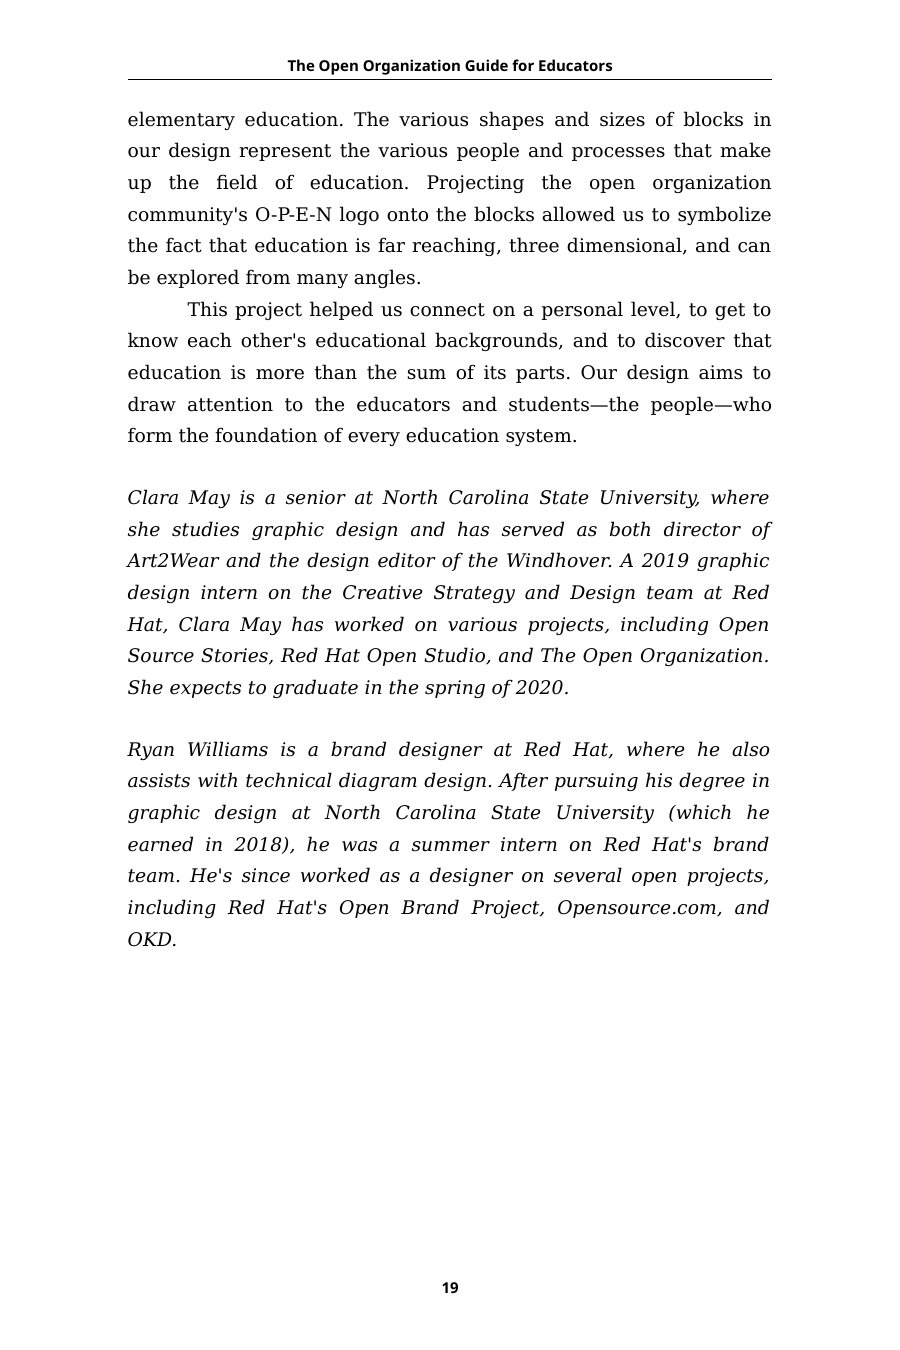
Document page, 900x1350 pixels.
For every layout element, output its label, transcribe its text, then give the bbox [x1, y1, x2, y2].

text Ryan Williams is a brand designer at Red Hat, where he also assists with technical diagram design. After pursuing his degree in graphic design at North Carolina State University (which he earned in 2018), he was a summer intern on Red Hat's brand team. He's since worked as a designer on several open projects, including Red Hat's Open Brand Project, Opensource.com, and OKD. [127, 739, 772, 951]
text Clara May is a senior at North Carolina State University, where she studies graphic design and has served as both director of Art2Wear and the design editor of the Windhover. A 2019 graphic design intern on the Creative Strategy and Design team at Red Hat, Clara May has worked on various projects, including Open Source Stories, Red Hat Open Studio, and The Open Organization. She expects to graduate in the spring of 2020. [127, 487, 772, 699]
text This project helped us connect on a personal level, to get to know each other's educational backgrounds, and to discover that education is more than the sum of its parts. Our design aims to draw attention to the educators and students—the people—who form the foundation of every education system. [127, 299, 772, 447]
text elementary education. The various shapes and sizes of blocks in our design represent the various people and processes that make up the field of education. Projecting the open organization community's O-P-E-N logo onto the blocks allowed us to symbolize the fact that education is far reaching, three dimensional, and can be explored from many angles. [127, 109, 772, 289]
